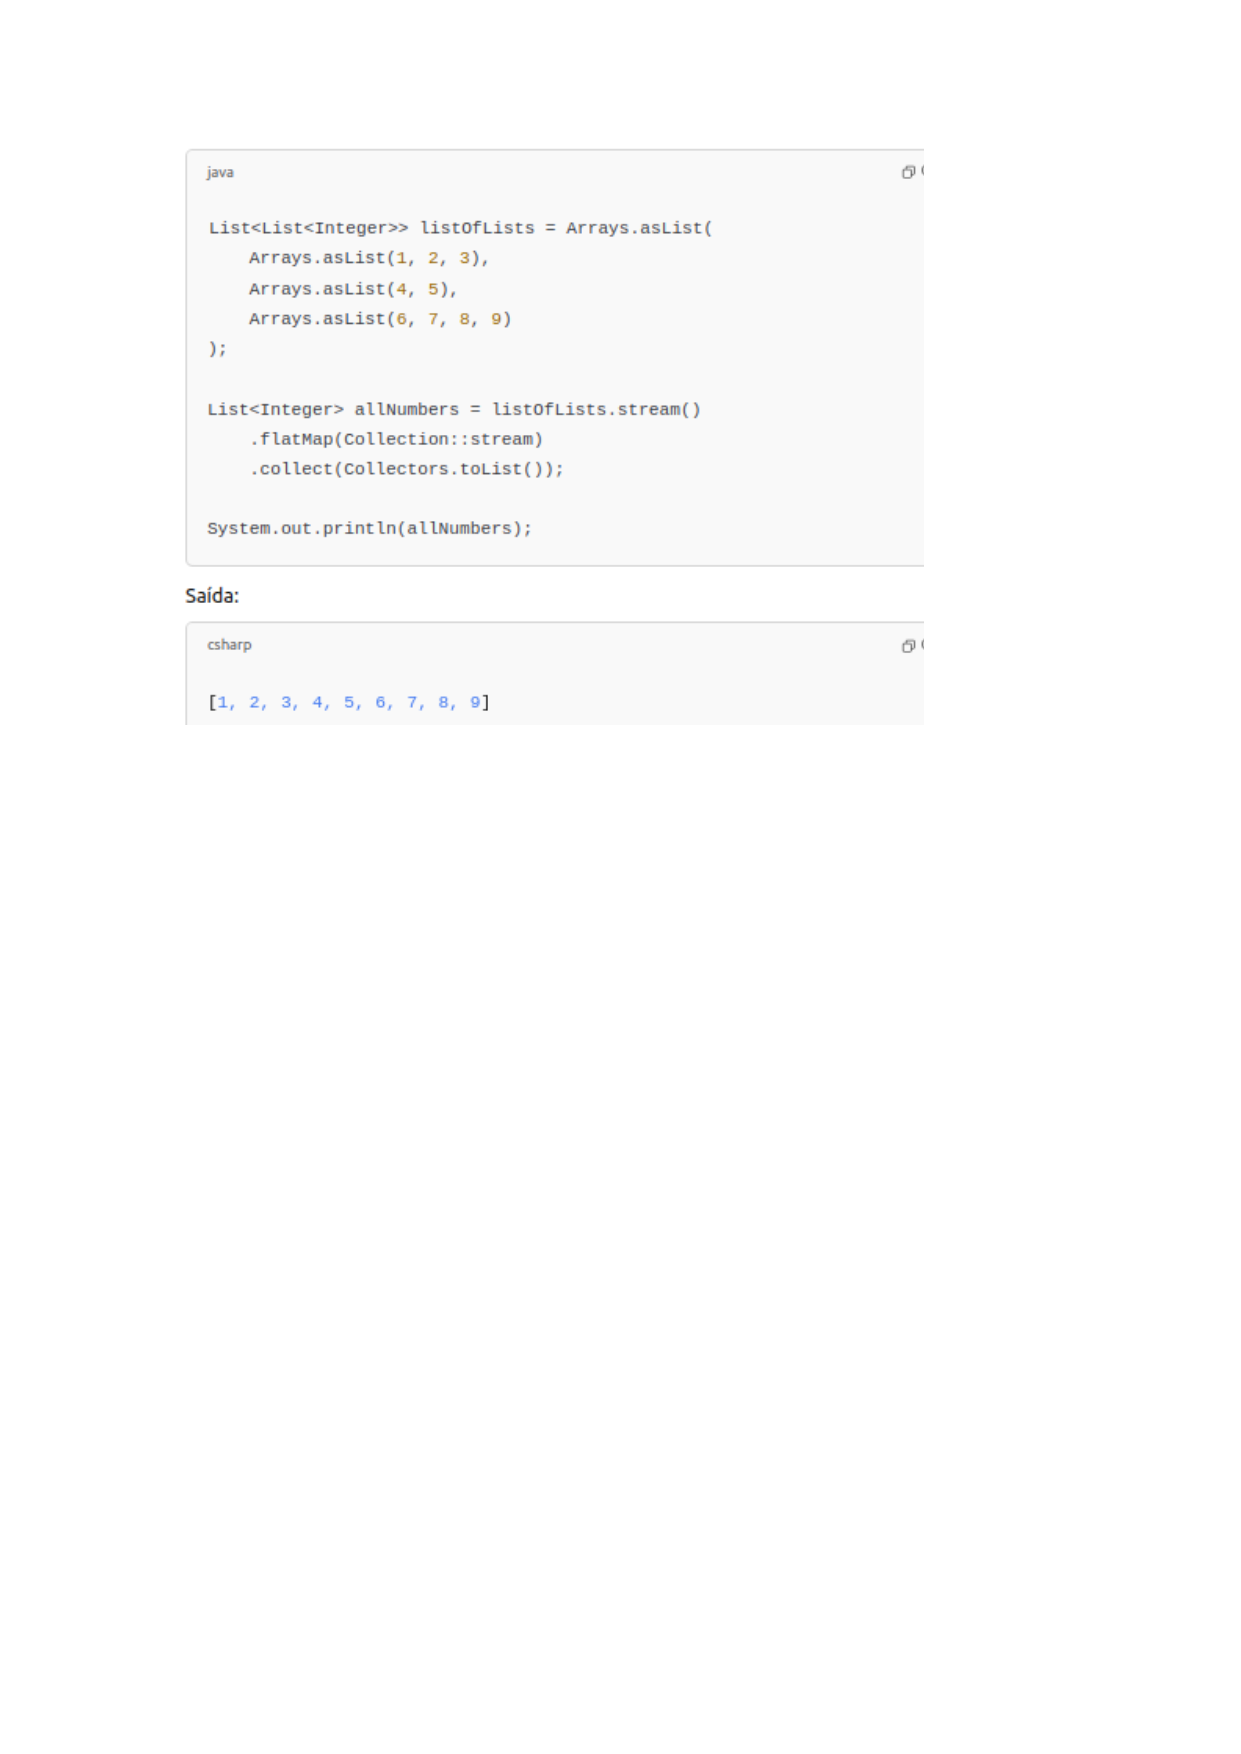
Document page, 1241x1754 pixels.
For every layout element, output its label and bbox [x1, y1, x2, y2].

picture [181, 143, 924, 725]
